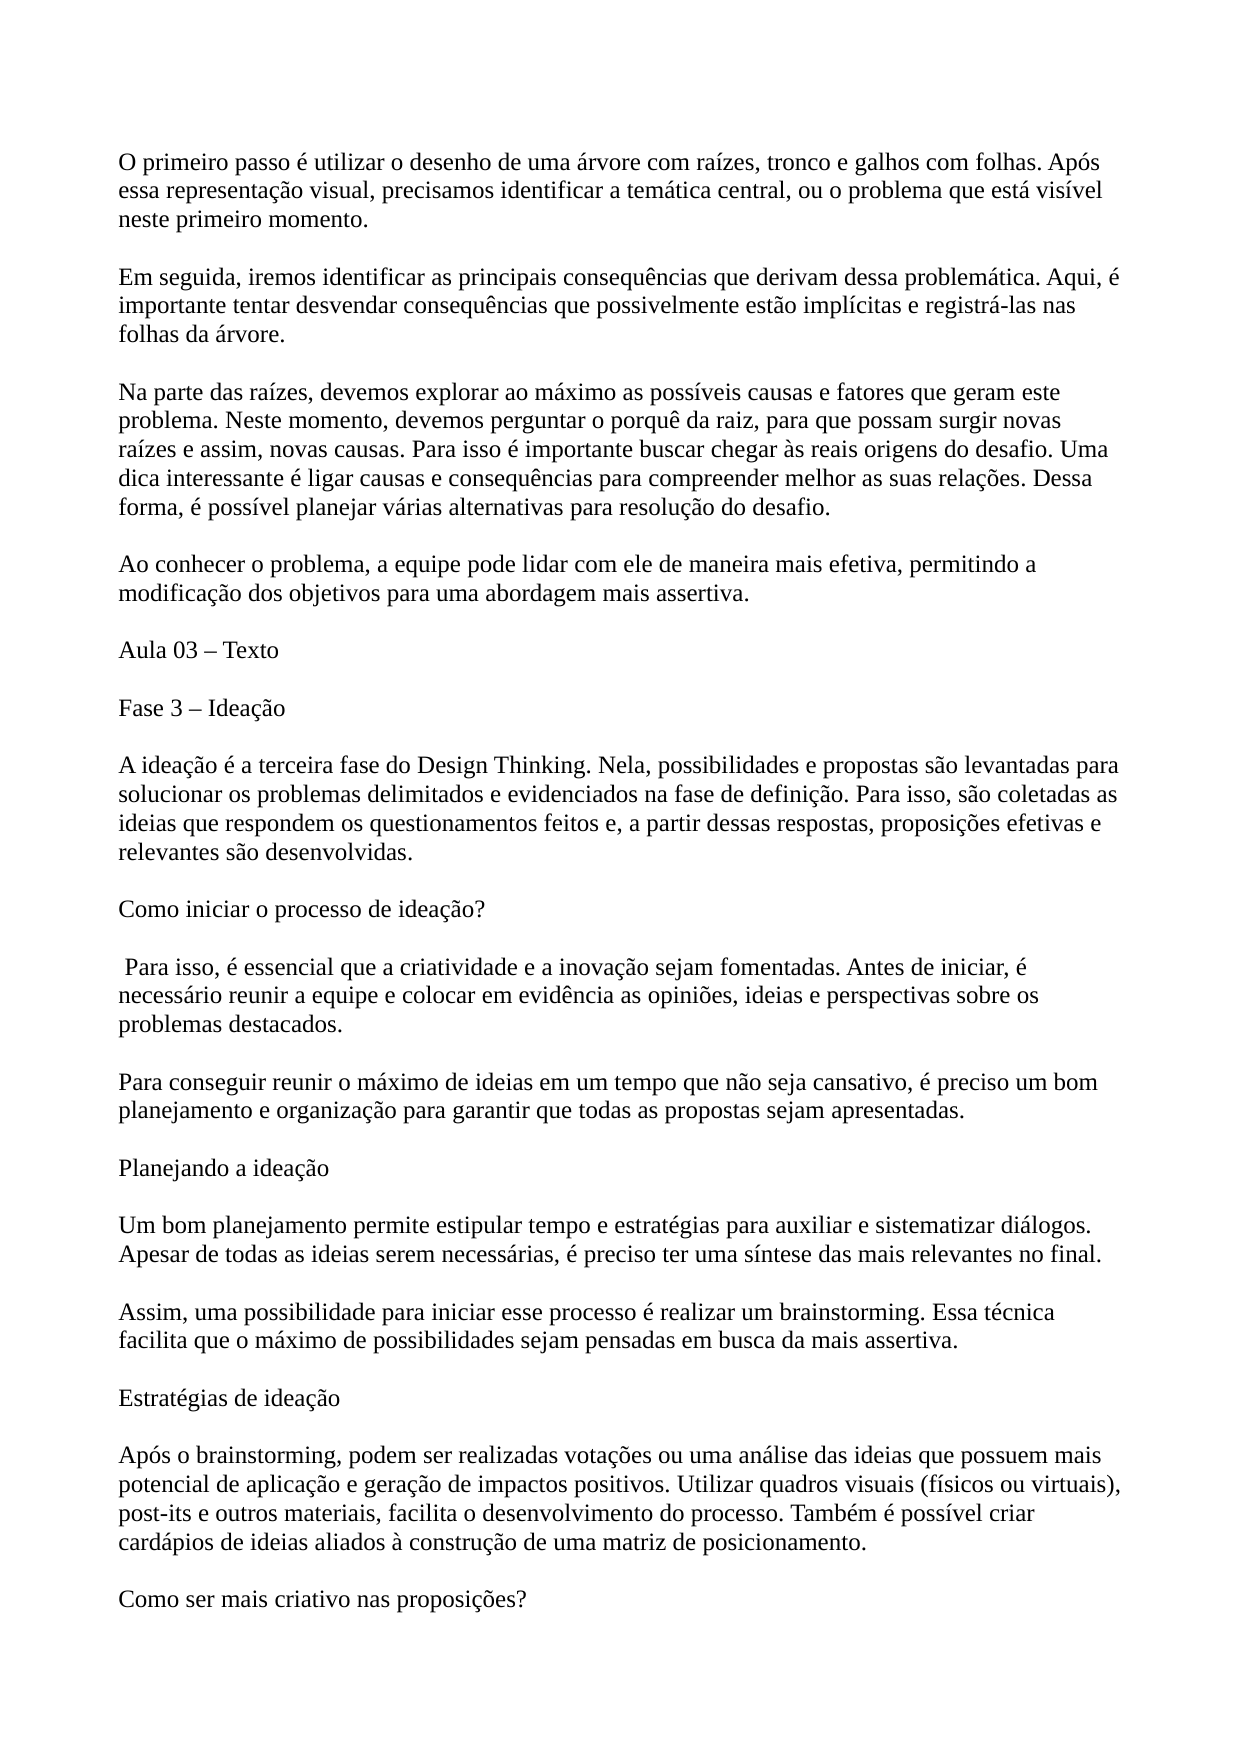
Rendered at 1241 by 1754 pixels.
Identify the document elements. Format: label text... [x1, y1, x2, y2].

text Em seguida, iremos identificar as principais consequências que derivam dessa problemática. Aqui, é importante tentar desvendar consequências que possivelmente estão implícitas e registrá-las nas folhas da árvore. [118, 262, 1122, 348]
text Para conseguir reunir o máximo de ideias em um tempo que não seja cansativo, é preciso um bom planejamento e organização para garantir que todas as propostas sejam apresentadas. [118, 1067, 1122, 1124]
text Após o brainstorming, podem ser realizadas votações ou uma análise das ideias que possuem mais potencial de aplicação e geração de impactos positivos. Utilizar quadros visuais (físicos ou virtuais), post-its e outros materiais, facilita o desenvolvimento do processo. Também é possível criar cardápios de ideias aliados à construção de uma matriz de posicionamento. [118, 1441, 1122, 1556]
text Planejando a ideação [118, 1153, 1122, 1182]
text Aula 03 – Texto [118, 636, 1122, 664]
text Na parte das raízes, devemos explorar ao máximo as possíveis causas e fatores que geram este problema. Neste momento, devemos perguntar o porquê da raiz, para que possam surgir novas raízes e assim, novas causas. Para isso é importante buscar chegar às reais origens do desafio. Uma dica interessante é ligar causas e consequências para compreender melhor as suas relações. Dessa forma, é possível planejar várias alternativas para resolução do desafio. [118, 377, 1122, 521]
text Fase 3 – Ideação [118, 693, 1122, 722]
text Para isso, é essencial que a criatividade e a inovação sejam fomentadas. Antes de iniciar, é necessário reunir a equipe e colocar em evidência as opiniões, ideias e perspectivas sobre os problemas destacados. [118, 952, 1122, 1038]
text A ideação é a terceira fase do Design Thinking. Nela, possibilidades e propostas são levantadas para solucionar os problemas delimitados e evidenciados na fase de definição. Para isso, são coletadas as ideias que respondem os questionamentos feitos e, a partir dessas respostas, proposições efetivas e relevantes são desenvolvidas. [118, 751, 1122, 866]
text Estratégias de ideação [118, 1383, 1122, 1412]
text Como ser mais criativo nas proposições? [118, 1584, 1122, 1613]
text O primeiro passo é utilizar o desenho de uma árvore com raízes, tronco e galhos com folhas. Após essa representação visual, precisamos identificar a temática central, ou o problema que está visível neste primeiro momento. [118, 147, 1122, 233]
text Um bom planejamento permite estipular tempo e estratégias para auxiliar e sistematizar diálogos. Apesar de todas as ideias serem necessárias, é preciso ter uma síntese das mais relevantes no final. [118, 1211, 1122, 1268]
text Assim, uma possibilidade para iniciar esse processo é realizar um brainstorming. Essa técnica facilita que o máximo de possibilidades sejam pensadas em busca da mais assertiva. [118, 1297, 1122, 1354]
text Ao conhecer o problema, a equipe pode lidar com ele de maneira mais efetiva, permitindo a modificação dos objetivos para uma abordagem mais assertiva. [118, 549, 1122, 607]
text Como iniciar o processo de ideação? [118, 894, 1122, 923]
